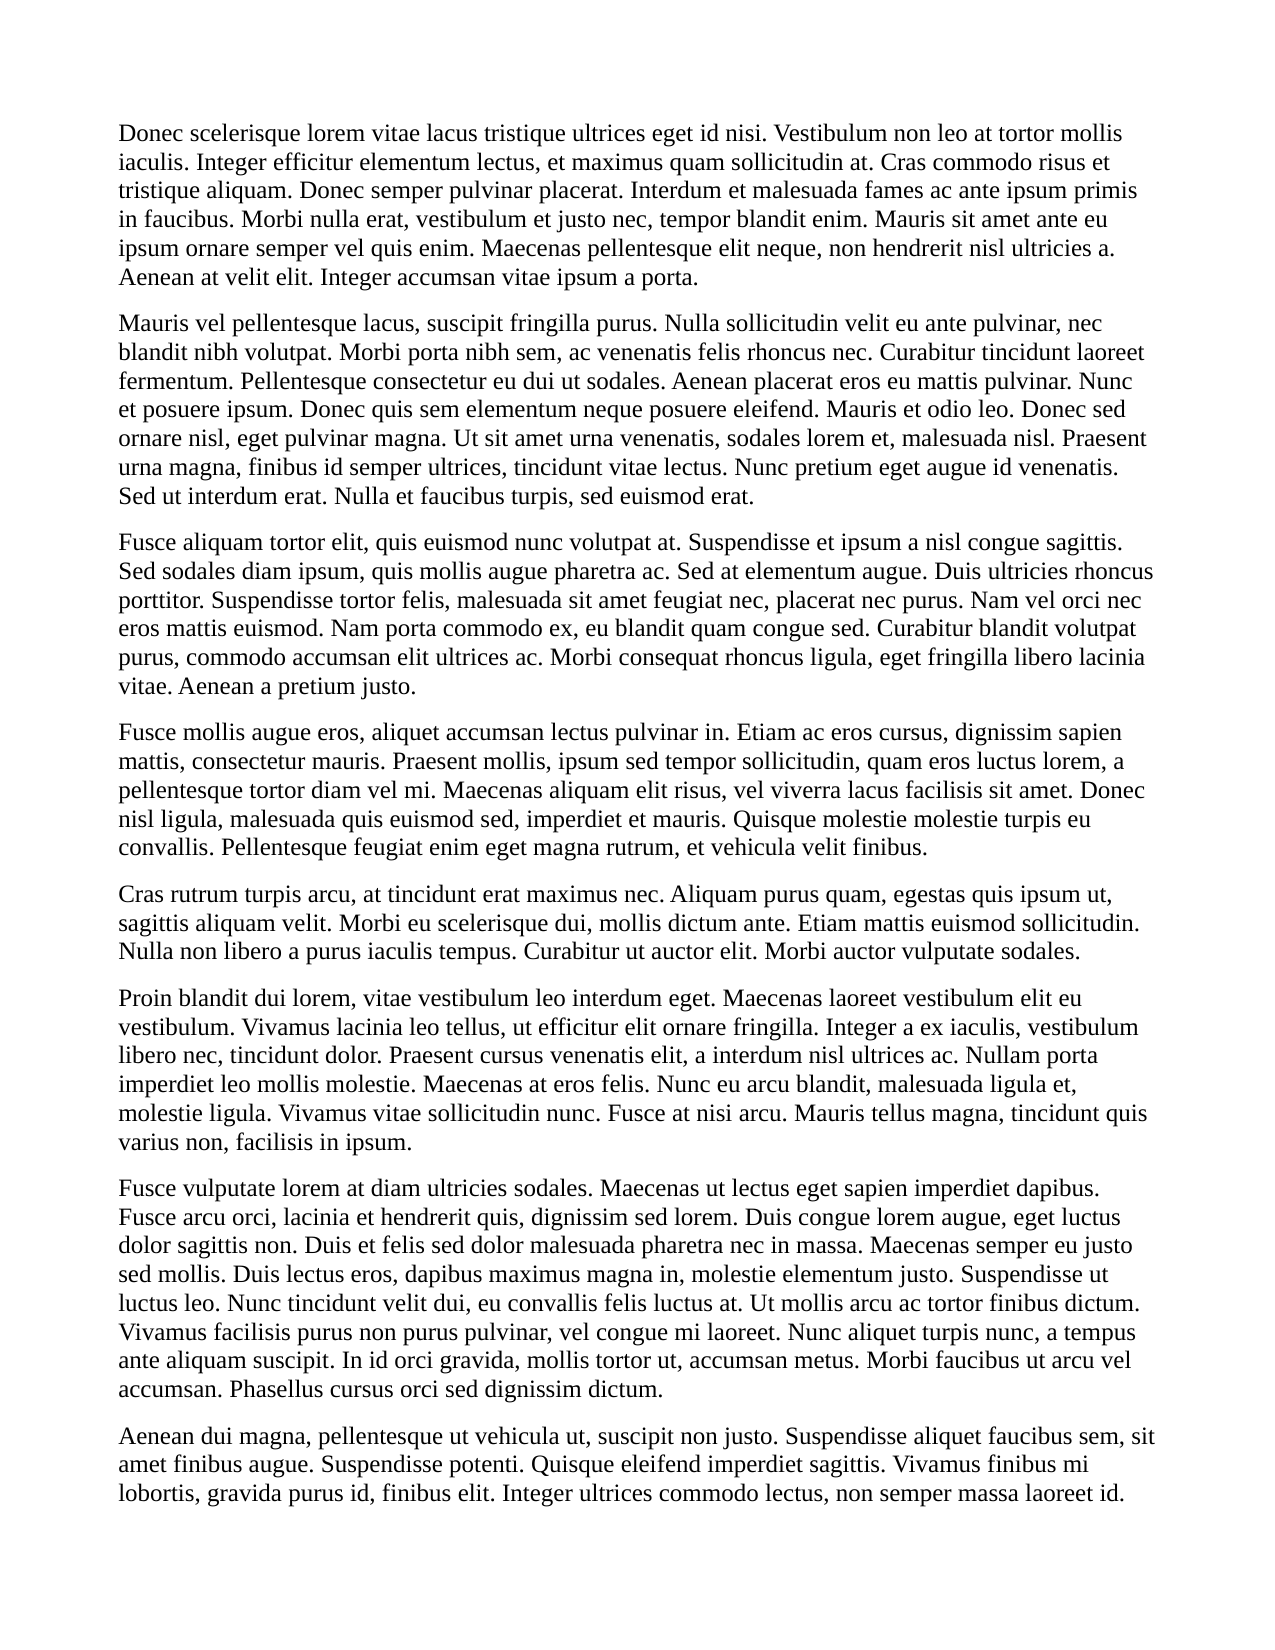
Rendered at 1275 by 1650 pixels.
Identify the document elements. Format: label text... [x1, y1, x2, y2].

text Fusce vulputate lorem at diam ultricies sodales. Maecenas ut lectus eget sapien imperdiet dapibus. Fusce arcu orci, lacinia et hendrerit quis, dignissim sed lorem. Duis congue lorem augue, eget luctus dolor sagittis non. Duis et felis sed dolor malesuada pharetra nec in massa. Maecenas semper eu justo sed mollis. Duis lectus eros, dapibus maximus magna in, molestie elementum justo. Suspendisse ut luctus leo. Nunc tincidunt velit dui, eu convallis felis luctus at. Ut mollis arcu ac tortor finibus dictum. Vivamus facilisis purus non purus pulvinar, vel congue mi laoreet. Nunc aliquet turpis nunc, a tempus ante aliquam suscipit. In id orci gravida, mollis tortor ut, accumsan metus. Morbi faucibus ut arcu vel accumsan. Phasellus cursus orci sed dignissim dictum. [118, 1173, 1157, 1403]
text Cras rutrum turpis arcu, at tincidunt erat maximus nec. Aliquam purus quam, egestas quis ipsum ut, sagittis aliquam velit. Morbi eu scelerisque dui, mollis dictum ante. Etiam mattis euismod sollicitudin. Nulla non libero a purus iaculis tempus. Curabitur ut auctor elit. Morbi auctor vulputate sodales. [118, 879, 1157, 965]
text Fusce aliquam tortor elit, quis euismod nunc volutpat at. Suspendisse et ipsum a nisl congue sagittis. Sed sodales diam ipsum, quis mollis augue pharetra ac. Sed at elementum augue. Duis ultricies rhoncus porttitor. Suspendisse tortor felis, malesuada sit amet feugiat nec, placerat nec purus. Nam vel orci nec eros mattis euismod. Nam porta commodo ex, eu blandit quam congue sed. Curabitur blandit volutpat purus, commodo accumsan elit ultrices ac. Morbi consequat rhoncus ligula, eget fringilla libero lacinia vitae. Aenean a pretium justo. [118, 527, 1157, 700]
text Mauris vel pellentesque lacus, suscipit fringilla purus. Nulla sollicitudin velit eu ante pulvinar, nec blandit nibh volutpat. Morbi porta nibh sem, ac venenatis felis rhoncus nec. Curabitur tincidunt laoreet fermentum. Pellentesque consectetur eu dui ut sodales. Aenean placerat eros eu mattis pulvinar. Nunc et posuere ipsum. Donec quis sem elementum neque posuere eleifend. Mauris et odio leo. Donec sed ornare nisl, eget pulvinar magna. Ut sit amet urna venenatis, sodales lorem et, malesuada nisl. Praesent urna magna, finibus id semper ultrices, tincidunt vitae lectus. Nunc pretium eget augue id venenatis. Sed ut interdum erat. Nulla et faucibus turpis, sed euismod erat. [118, 308, 1157, 509]
text Fusce mollis augue eros, aliquet accumsan lectus pulvinar in. Etiam ac eros cursus, dignissim sapien mattis, consectetur mauris. Praesent mollis, ipsum sed tempor sollicitudin, quam eros luctus lorem, a pellentesque tortor diam vel mi. Maecenas aliquam elit risus, vel viverra lacus facilisis sit amet. Donec nisl ligula, malesuada quis euismod sed, imperdiet et mauris. Quisque molestie molestie turpis eu convallis. Pellentesque feugiat enim eget magna rutrum, et vehicula velit finibus. [118, 717, 1157, 861]
text Aenean dui magna, pellentesque ut vehicula ut, suscipit non justo. Suspendisse aliquet faucibus sem, sit amet finibus augue. Suspendisse potenti. Quisque eleifend imperdiet sagittis. Vivamus finibus mi lobortis, gravida purus id, finibus elit. Integer ultrices commodo lectus, non semper massa laoreet id. [118, 1421, 1157, 1507]
text Donec scelerisque lorem vitae lacus tristique ultrices eget id nisi. Vestibulum non leo at tortor mollis iaculis. Integer efficitur elementum lectus, et maximus quam sollicitudin at. Cras commodo risus et tristique aliquam. Donec semper pulvinar placerat. Interdum et malesuada fames ac ante ipsum primis in faucibus. Morbi nulla erat, vestibulum et justo nec, tempor blandit enim. Mauris sit amet ante eu ipsum ornare semper vel quis enim. Maecenas pellentesque elit neque, non hendrerit nisl ultricies a. Aenean at velit elit. Integer accumsan vitae ipsum a porta. [118, 118, 1157, 291]
text Proin blandit dui lorem, vitae vestibulum leo interdum eget. Maecenas laoreet vestibulum elit eu vestibulum. Vivamus lacinia leo tellus, ut efficitur elit ornare fringilla. Integer a ex iaculis, vestibulum libero nec, tincidunt dolor. Praesent cursus venenatis elit, a interdum nisl ultrices ac. Nullam porta imperdiet leo mollis molestie. Maecenas at eros felis. Nunc eu arcu blandit, malesuada ligula et, molestie ligula. Vivamus vitae sollicitudin nunc. Fusce at nisi arcu. Mauris tellus magna, tincidunt quis varius non, facilisis in ipsum. [118, 983, 1157, 1155]
